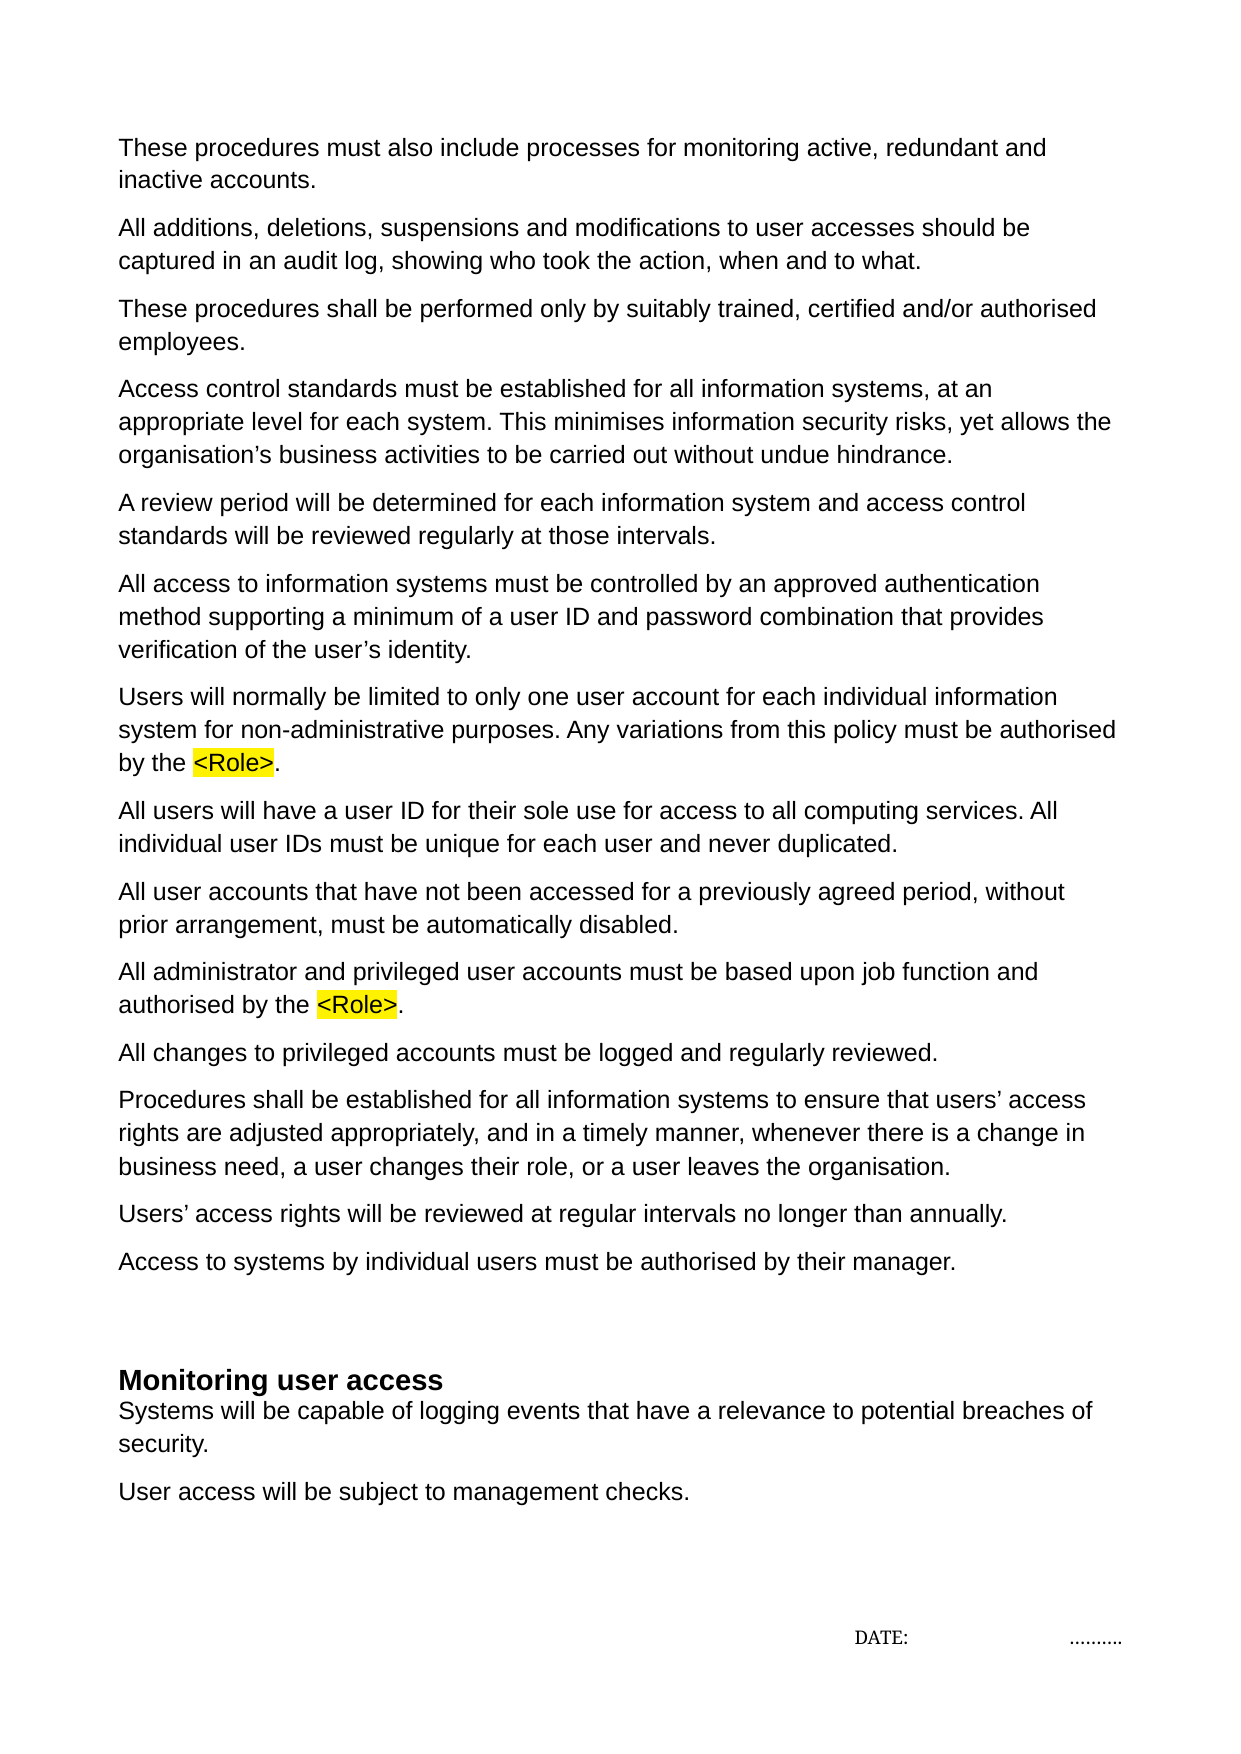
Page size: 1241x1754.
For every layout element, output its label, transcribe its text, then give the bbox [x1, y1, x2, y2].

text All administrator and privileged user accounts must be based upon job function and authorised by the <Role>. [118, 957, 1122, 1019]
text All users will have a user ID for their sole use for access to all computing services. All individual user IDs must be unique for each user and never duplicated. [118, 796, 1122, 858]
text Access control standards must be established for all information systems, at an appropriate level for each system. This minimises information security risks, yet allows the organisation’s business activities to be carried out without undue hindrance. [118, 374, 1122, 469]
text Procedures shall be established for all information systems to ensure that users’ access rights are adjusted appropriately, and in a timely manner, whenever there is a change in business need, a user changes their role, or a user leaves the organisation. [118, 1085, 1122, 1180]
text User access will be subject to management checks. [118, 1477, 1122, 1506]
text All access to information systems must be controlled by an approved authentication method supporting a minimum of a user ID and password combination that provides verification of the user’s identity. [118, 569, 1122, 663]
text All additions, deletions, suspensions and modifications to user accesses should be captured in an audit log, showing who took the action, when and to what. [118, 213, 1122, 275]
text All user accounts that have not been accessed for a previously agreed period, without prior arrangement, must be automatically disabled. [118, 877, 1122, 938]
text Users will normally be limited to only one user account for each individual information system for non-administrative purposes. Any variations from this policy must be authorised by the <Role>. [118, 682, 1122, 777]
text A review period will be determined for each information system and access control standards will be reviewed regularly at those intervals. [118, 488, 1122, 550]
text Users’ access rights will be reviewed at regular intervals no longer than annually. [118, 1199, 1122, 1228]
subtitle Monitoring user access [118, 1363, 1122, 1396]
text Systems will be capable of logging events that have a relevance to potential breaches of security. [118, 1396, 1122, 1458]
text All changes to privileged accounts must be logged and regularly reviewed. [118, 1038, 1122, 1067]
text These procedures shall be performed only by suitably trained, certified and/or authorised employees. [118, 294, 1122, 356]
text Access to systems by individual users must be authorised by their manager. [118, 1247, 1122, 1275]
text These procedures must also include processes for monitoring active, redundant and inactive accounts. [118, 132, 1122, 194]
